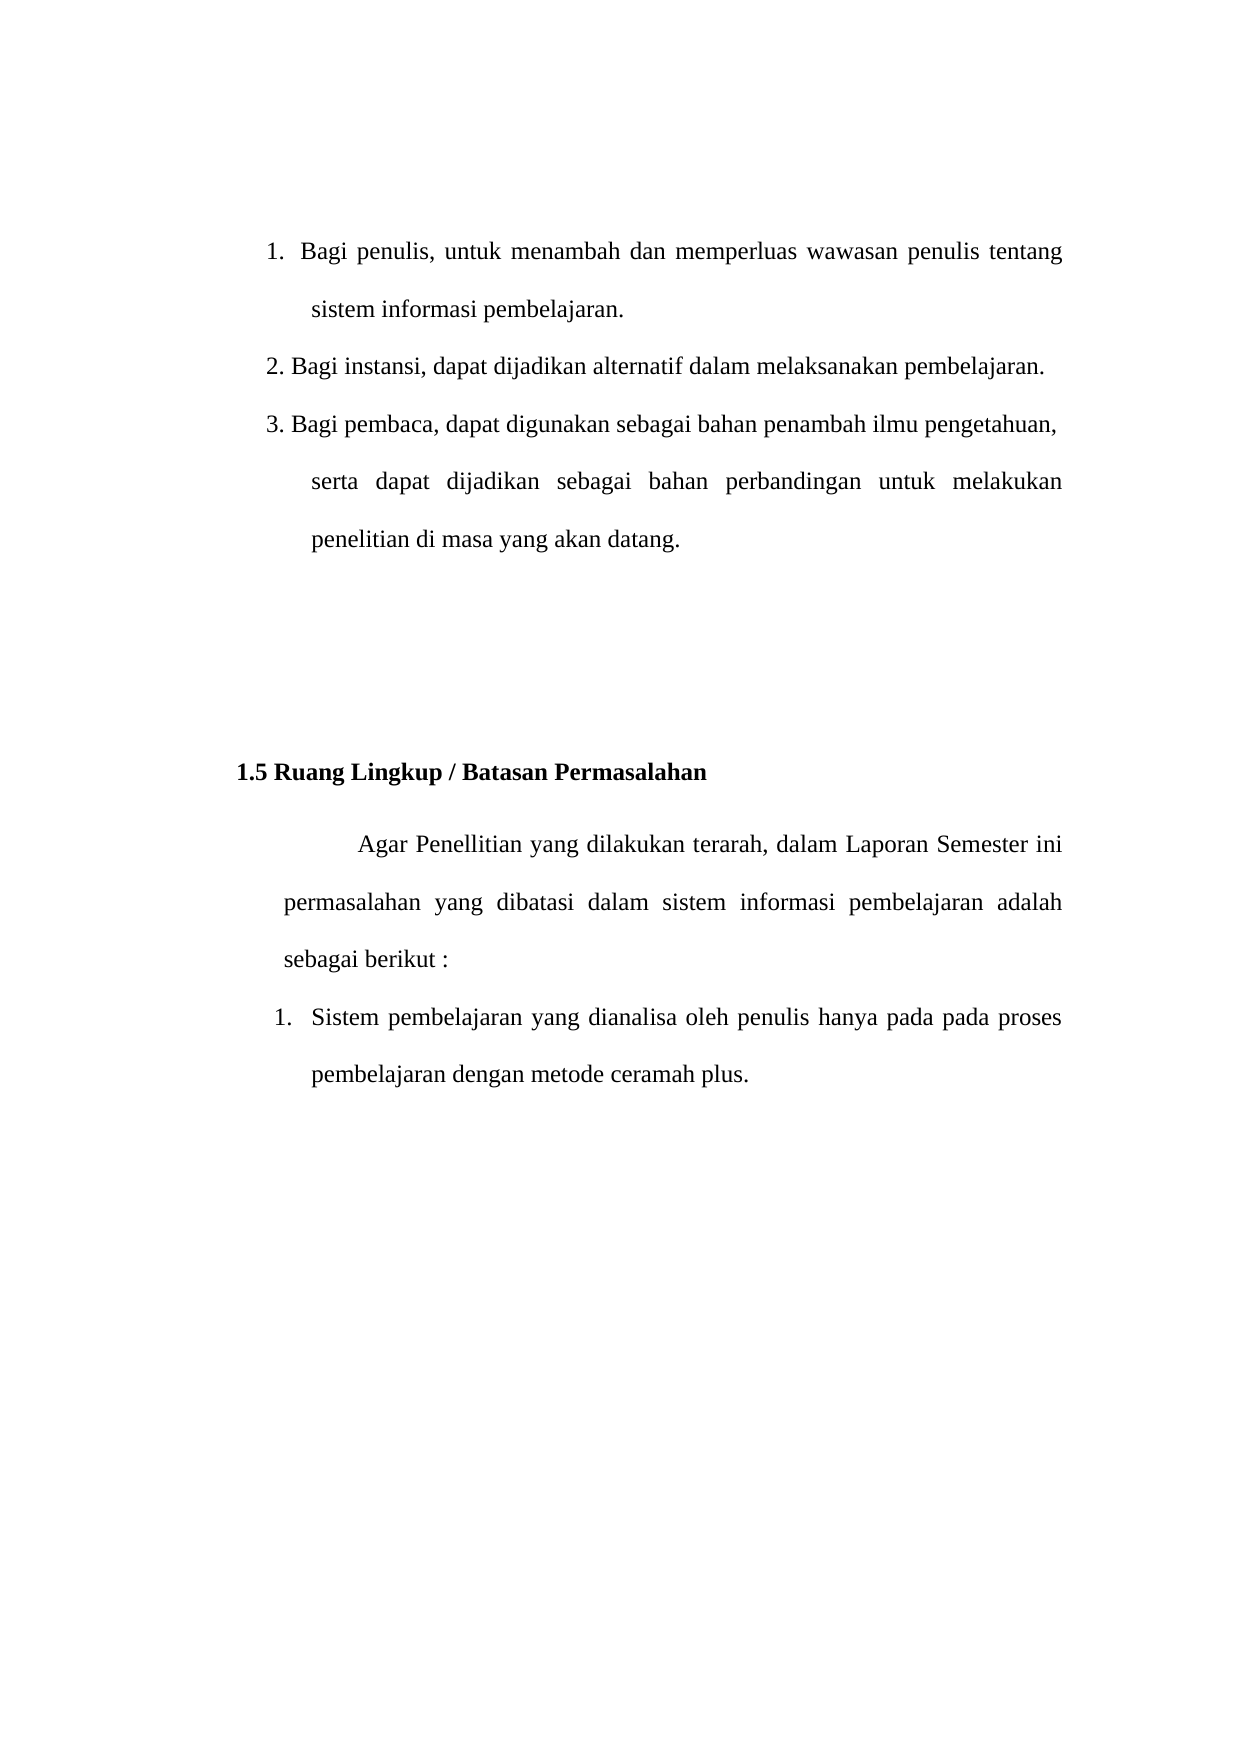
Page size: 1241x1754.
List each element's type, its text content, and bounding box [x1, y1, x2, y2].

subtitle 1.5 Ruang Lingkup / Batasan Permasalahan [236, 757, 1063, 786]
list Bagi pembaca, dapat digunakan sebagai bahan penambah ilmu pengetahuan, [266, 409, 1063, 437]
list Bagi instansi, dapat dijadikan alternatif dalam melaksanakan pembelajaran. [266, 351, 1063, 380]
list Bagi penulis, untuk menambah dan memperluas wawasan penulis tentang sistem informasi pembelajaran. [266, 236, 1063, 322]
list Sistem pembelajaran yang dianalisa oleh penulis hanya pada pada proses pembelajaran dengan metode ceramah plus. [274, 1002, 1063, 1088]
list serta dapat dijadikan sebagai bahan perbandingan untuk melakukan penelitian di masa yang akan datang. [266, 466, 1063, 552]
text Agar Penellitian yang dilakukan terarah, dalam Laporan Semester ini permasalahan yang dibatasi dalam sistem informasi pembelajaran adalah sebagai berikut : [283, 829, 1063, 973]
